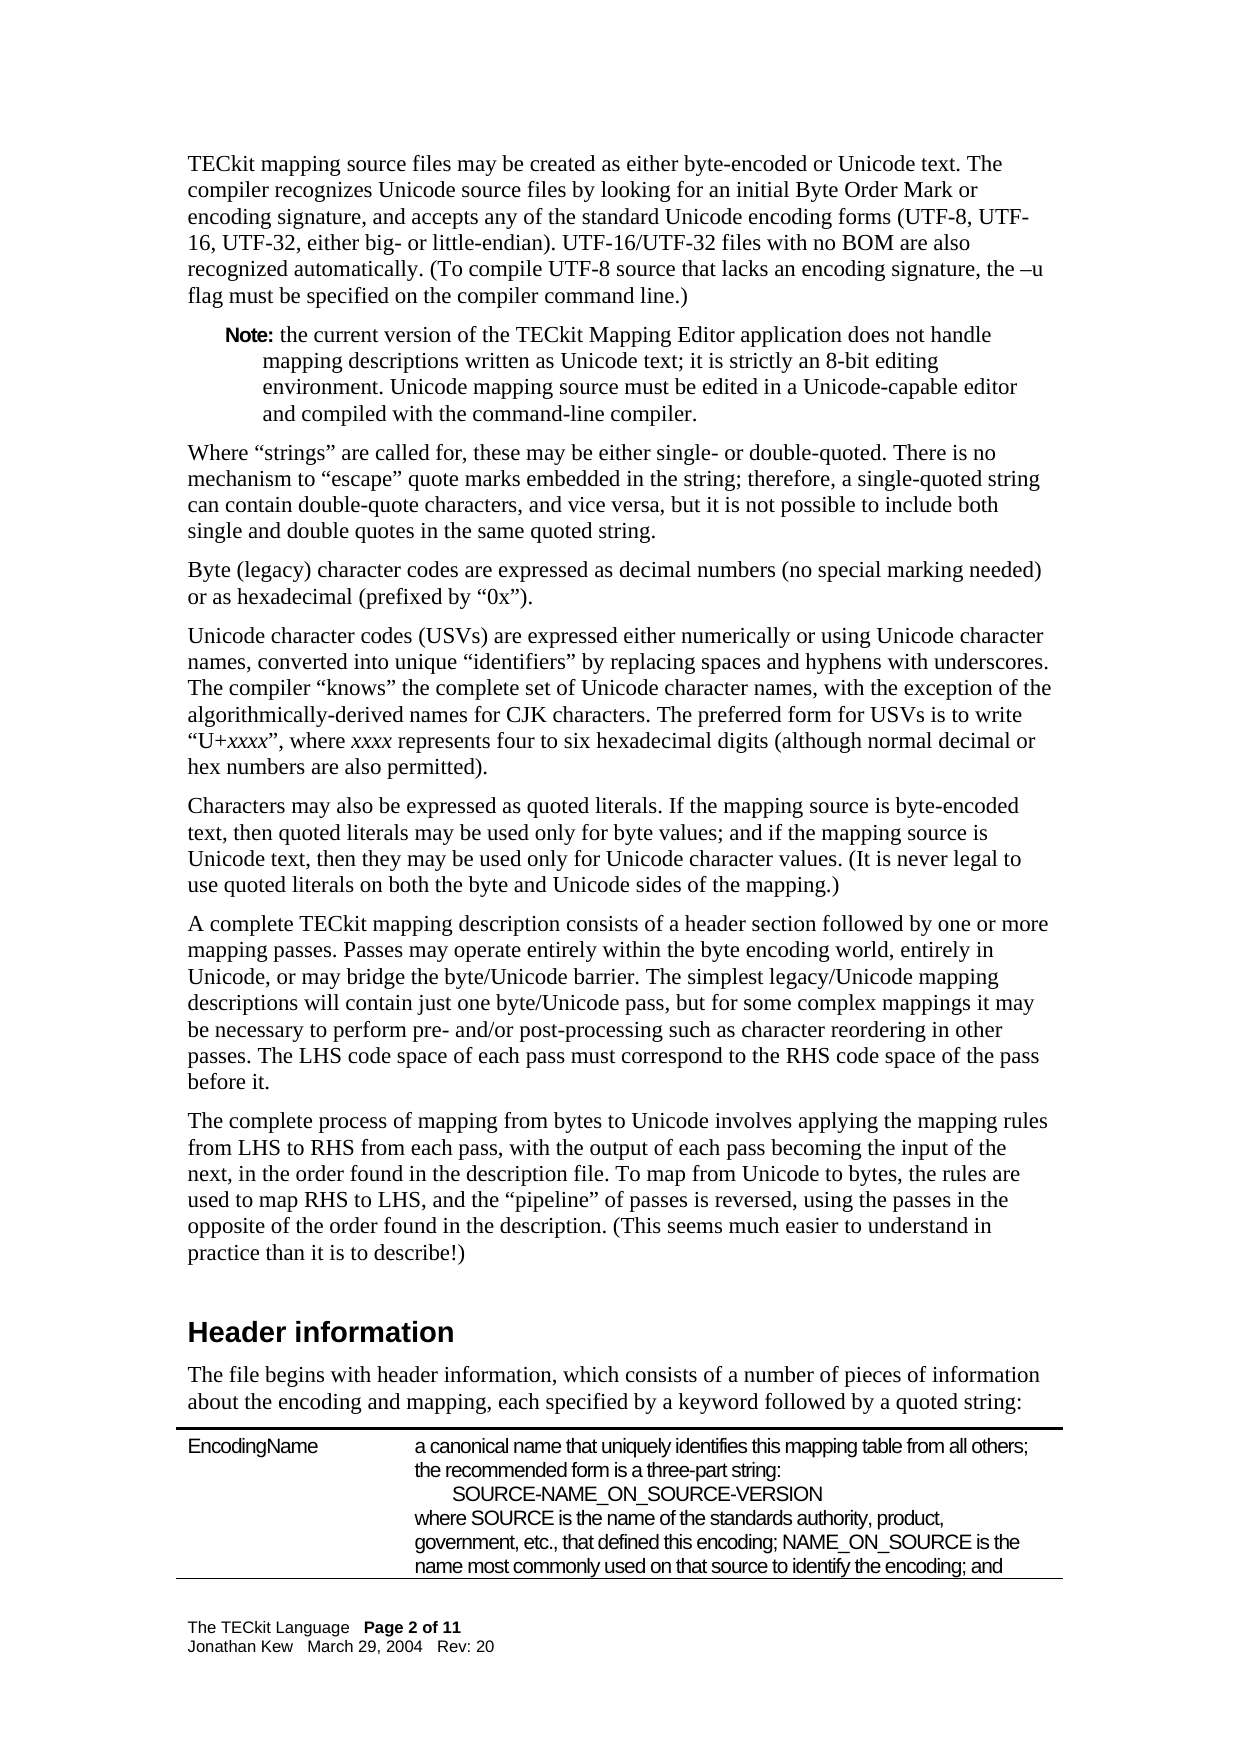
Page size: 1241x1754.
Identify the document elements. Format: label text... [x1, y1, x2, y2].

text Characters may also be expressed as quoted literals. If the mapping source is byte-encoded text, then quoted literals may be used only for byte values; and if the mapping source is Unicode text, then they may be used only for Unicode character values. (It is never legal to use quoted literals on both the byte and Unicode sides of the mapping.) [187, 792, 1053, 898]
text Where “strings” are called for, these may be either single- or double-quoted. There is no mechanism to “escape” quote marks embedded in the string; therefore, a single-quoted string can contain double-quote characters, and vice versa, but it is not possible to include both single and double quotes in the same quoted string. [187, 438, 1053, 544]
text Unicode character codes (USVs) are expressed either numerically or using Unicode character names, converted into unique “identifiers” by replacing spaces and hyphens with underscores. The compiler “knows” the complete set of Unicode character names, with the exception of the algorithmically-derived names for CJK characters. The preferred form for USVs is to write “U+xxxx”, where xxxx represents four to six hexadecimal digits (although normal decimal or hex numbers are also permitted). [187, 622, 1053, 780]
text Byte (legacy) character codes are expressed as decimal numbers (no special marking needed) or as hexadecimal (prefixed by “0x”). [187, 556, 1053, 609]
text TECkit mapping source files may be created as either byte-encoded or Unicode text. The compiler recognizes Unicode source files by looking for an initial Byte Order Mark or encoding signature, and accepts any of the standard Unicode encoding forms (UTF-8, UTF-16, UTF-32, either big- or little-endian). UTF-16/UTF-32 files with no BOM are also recognized automatically. (To compile UTF-8 source that lacks an encoding signature, the –u flag must be specified on the compiler command line.) [187, 150, 1053, 308]
text A complete TECkit mapping description consists of a header section followed by one or more mapping passes. Passes may operate entirely within the byte encoding world, entirely in Unicode, or may bridge the byte/Unicode barrier. The simplest legacy/Unicode mapping descriptions will contain just one byte/Unicode pass, but for some complex mappings it may be necessary to perform pre- and/or post-processing such as character reordering in other passes. The LHS code space of each pass must correspond to the RHS code space of the pass before it. [187, 910, 1053, 1095]
text Note: the current version of the TECkit Mapping Editor application does not handle mapping descriptions written as Unicode text; it is strictly an 8-bit editing environment. Unicode mapping source must be edited in a Unicode-capable editor and compiled with the command-line compiler. [225, 321, 1053, 426]
text The file begins with header information, which consists of a number of pieces of information about the encoding and mapping, each specified by a keyword followed by a quoted string: [187, 1361, 1053, 1414]
table_header EncodingName [176, 1430, 403, 1578]
table_header a canonical name that uniquely identifies this mapping table from all others; the recommended form is a three-part string: SOURCE-NAME_ON_SOURCE-VERSION where SOURCE is the name of the standards authority, product, government, etc., that defined this encoding; NAME_ON_SOURCE is the name most commonly used on that source to identify the encoding; and [403, 1430, 1063, 1578]
subtitle Header information [187, 1315, 1053, 1349]
text The complete process of mapping from bytes to Unicode involves applying the mapping rules from LHS to RHS from each pass, with the output of each pass becoming the input of the next, in the order found in the description file. To map from Unicode to bytes, the rules are used to map RHS to LHS, and the “pipeline” of passes is reversed, using the passes in the opposite of the order found in the description. (This seems much easier to understand in practice than it is to describe!) [187, 1107, 1053, 1265]
